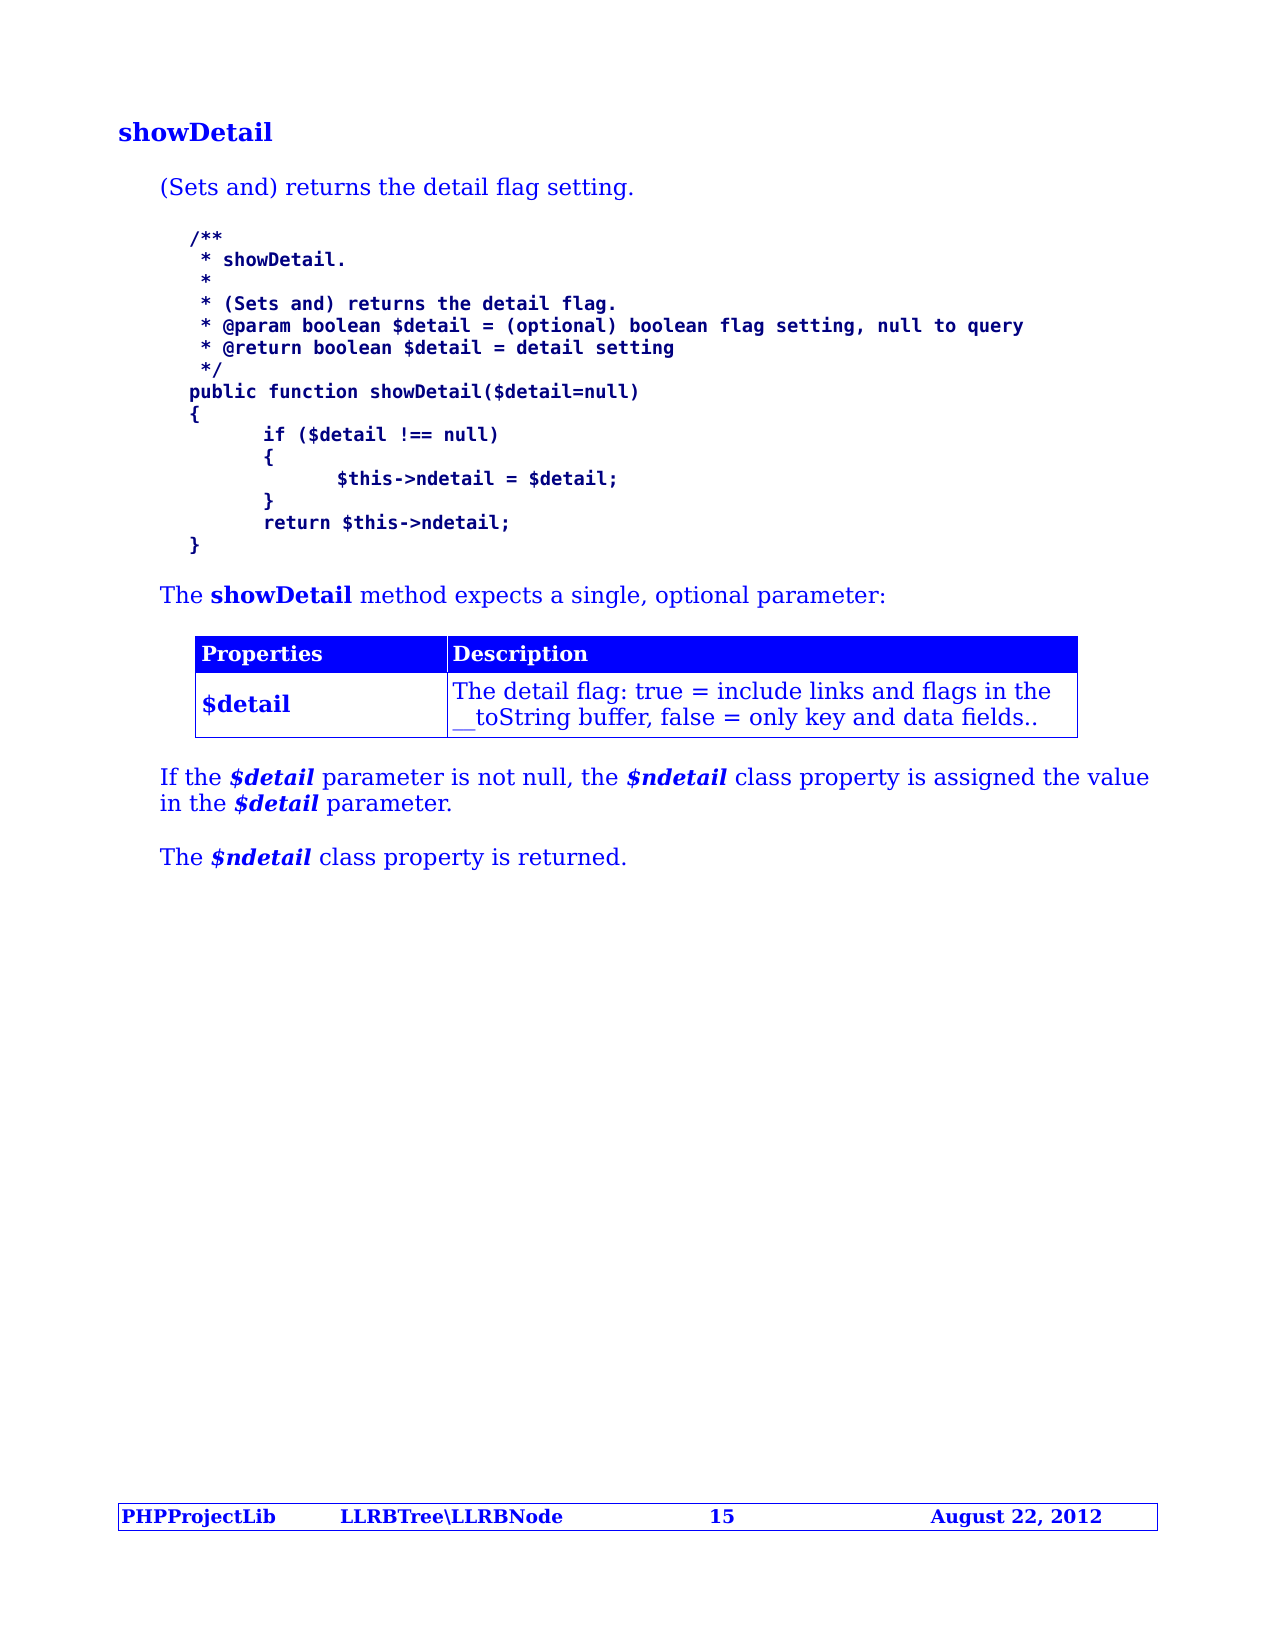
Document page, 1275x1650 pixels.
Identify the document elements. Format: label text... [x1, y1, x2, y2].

table_cell The detail flag: true = include links and flags in the __toString buffer, false = only key and data fields.. [448, 673, 1077, 737]
list if ($detail !== null) [189, 424, 1157, 446]
list /** [189, 227, 1157, 249]
list * (Sets and) returns the detail flag. [189, 293, 1157, 315]
table_header Properties [196, 637, 447, 672]
list { [189, 402, 1157, 424]
table_header Description [448, 637, 1077, 672]
list { [189, 446, 1157, 468]
title showDetail [118, 118, 1157, 147]
text The $ndetail class property is returned. [159, 844, 1157, 870]
list $this->ndetail = $detail; [189, 468, 1157, 490]
list * @param boolean $detail = (optional) boolean flag setting, null to query [189, 315, 1157, 337]
list * @return boolean $detail = detail setting [189, 337, 1157, 359]
text The showDetail method expects a single, optional parameter: [159, 582, 1157, 609]
list * [189, 271, 1157, 293]
text (Sets and) returns the detail flag setting. [159, 174, 1157, 201]
list */ [189, 359, 1157, 381]
list } [189, 534, 1157, 556]
text If the $detail parameter is not null, the $ndetail class property is assigned the value in the $detail parameter. [159, 764, 1157, 817]
list * showDetail. [189, 249, 1157, 271]
list return $this->ndetail; [189, 512, 1157, 534]
table_cell $detail [196, 673, 447, 737]
list } [189, 490, 1157, 512]
list public function showDetail($detail=null) [189, 381, 1157, 402]
